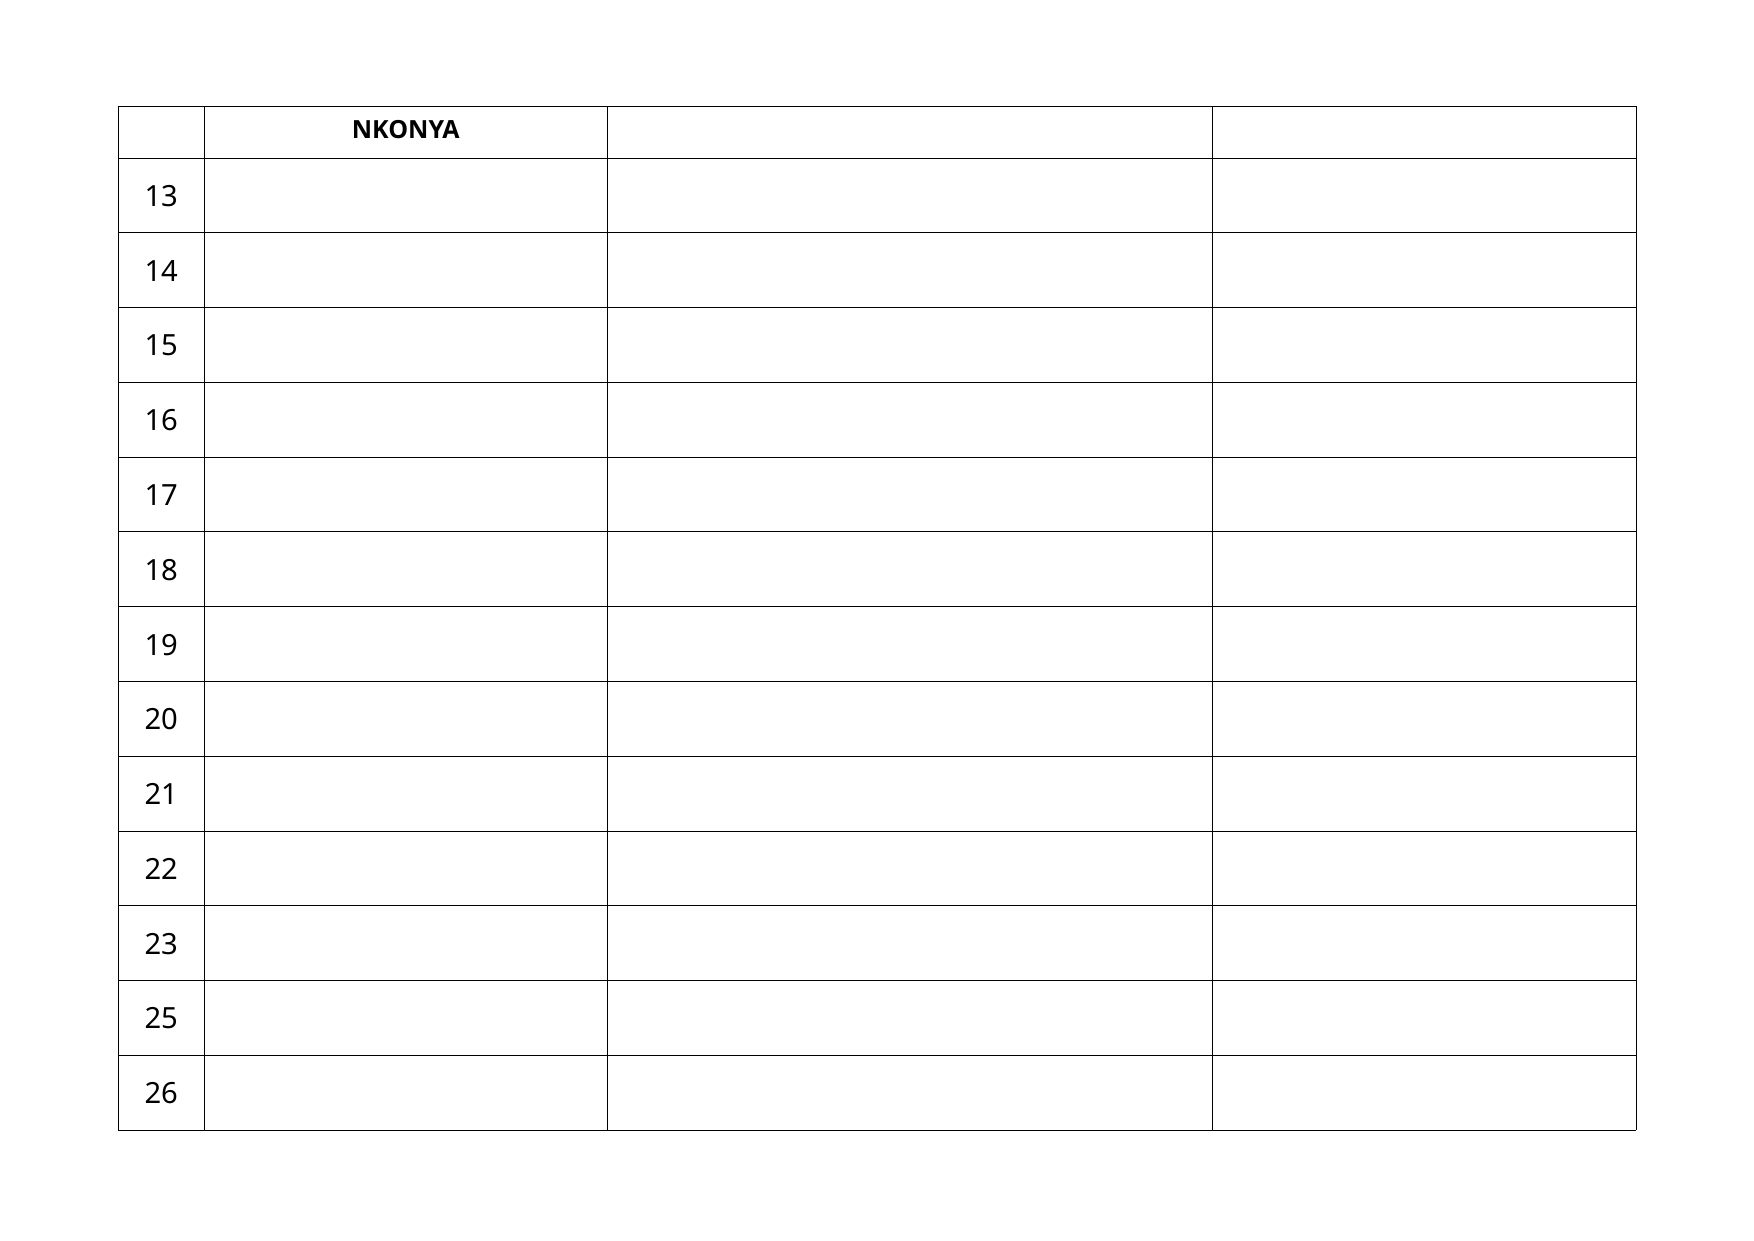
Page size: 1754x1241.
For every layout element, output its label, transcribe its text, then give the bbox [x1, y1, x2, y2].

table_cell [1213, 607, 1636, 681]
table_cell [205, 682, 607, 756]
table_cell [608, 682, 1212, 756]
table_cell [1213, 159, 1636, 232]
table_cell 13 [119, 159, 204, 232]
table_cell [608, 159, 1212, 232]
table_cell 20 [119, 682, 204, 756]
table_cell [205, 906, 607, 980]
table_header [119, 107, 204, 157]
table_cell 14 [119, 233, 204, 307]
table_cell [205, 757, 607, 831]
table_cell [608, 906, 1212, 980]
table_cell [205, 981, 607, 1055]
table_cell [608, 981, 1212, 1055]
table_cell [608, 1056, 1212, 1130]
table_cell [608, 308, 1212, 382]
table_cell [205, 233, 607, 307]
table_cell 22 [119, 832, 204, 905]
table_cell [1213, 308, 1636, 382]
table_cell [608, 233, 1212, 307]
table_cell 26 [119, 1056, 204, 1130]
table_cell [1213, 832, 1636, 905]
table_cell [608, 532, 1212, 606]
table_cell 23 [119, 906, 204, 980]
table_cell [1213, 682, 1636, 756]
table_cell [608, 607, 1212, 681]
table_cell [608, 757, 1212, 831]
table_cell [1213, 906, 1636, 980]
table_cell [1213, 458, 1636, 531]
table_cell [205, 1056, 607, 1130]
table_cell 18 [119, 532, 204, 606]
table_cell 15 [119, 308, 204, 382]
table_cell [205, 607, 607, 681]
table_header [608, 107, 1212, 157]
table_header [1213, 107, 1636, 157]
table_cell [1213, 233, 1636, 307]
table_cell [205, 832, 607, 905]
table_cell [608, 383, 1212, 457]
table_cell 16 [119, 383, 204, 457]
table_cell [1213, 1056, 1636, 1130]
table_cell [205, 159, 607, 232]
table_cell [1213, 981, 1636, 1055]
table_cell [205, 458, 607, 531]
table_cell [205, 308, 607, 382]
table_cell [1213, 532, 1636, 606]
table_cell 19 [119, 607, 204, 681]
table_cell 25 [119, 981, 204, 1055]
table_header NKONYA [205, 107, 607, 157]
table_cell [608, 832, 1212, 905]
table_cell 17 [119, 458, 204, 531]
table_cell [608, 458, 1212, 531]
table_cell [205, 383, 607, 457]
table_cell [1213, 383, 1636, 457]
table_cell 21 [119, 757, 204, 831]
table_cell [205, 532, 607, 606]
table_cell [1213, 757, 1636, 831]
